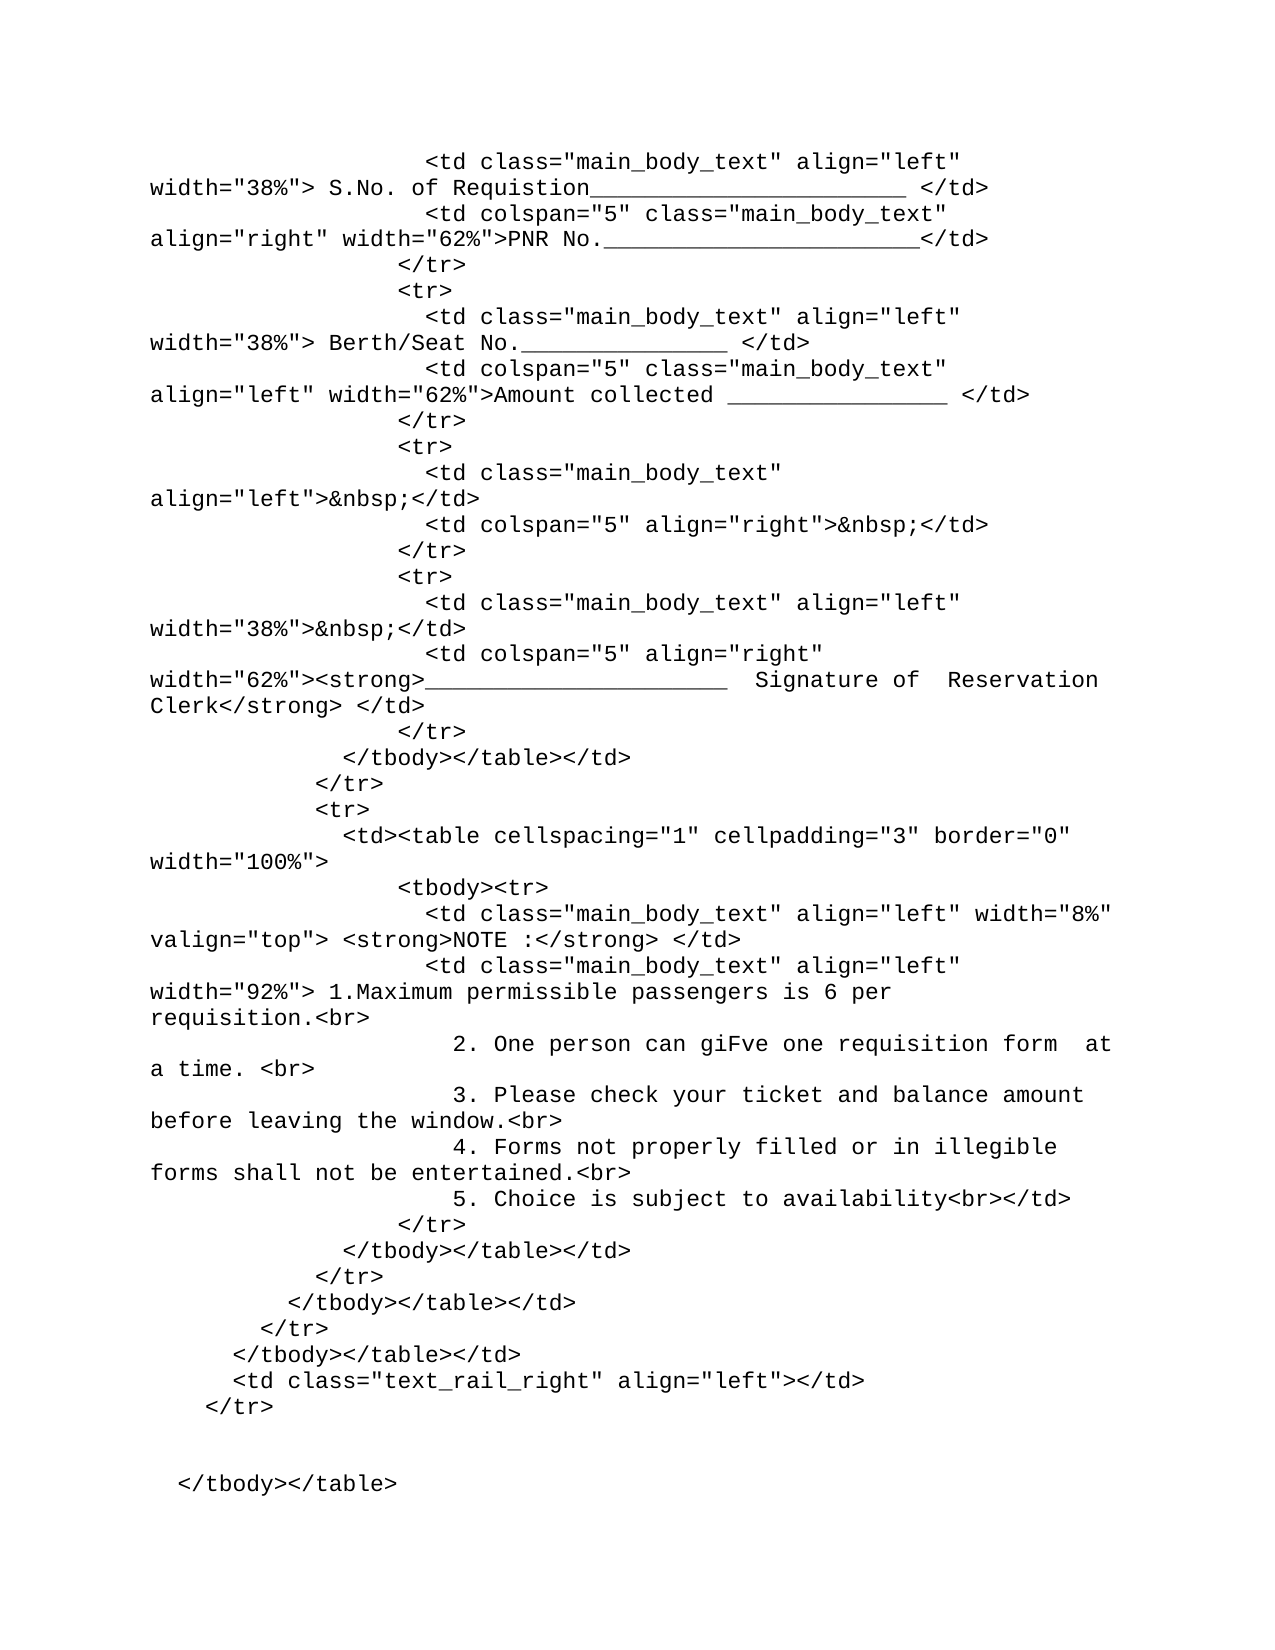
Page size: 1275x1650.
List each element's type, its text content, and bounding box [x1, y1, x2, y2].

text <td class="main_body_text" align="left" width="38%"> S.No. of Requistion_______________________ </td> [150, 150, 1125, 202]
text <tr> [150, 280, 1125, 306]
text </tbody></table></td> [150, 1291, 1125, 1317]
text </tbody></table> [150, 1473, 1125, 1499]
text 5. Choice is subject to availability<br></td> [150, 1187, 1125, 1213]
text <td><table cellspacing="1" cellpadding="3" border="0" width="100%"> [150, 824, 1125, 876]
text </tbody></table></td> [150, 1343, 1125, 1369]
text <td class="main_body_text" align="left" width="38%"> Berth/Seat No._______________ </td> [150, 306, 1125, 357]
text </tr> [150, 721, 1125, 747]
text </tr> [150, 1213, 1125, 1239]
text <td class="main_body_text" align="left" width="38%">&nbsp;</td> [150, 591, 1125, 643]
text <td colspan="5" align="right">&nbsp;</td> [150, 513, 1125, 539]
text <td class="main_body_text" align="left">&nbsp;</td> [150, 461, 1125, 513]
text </tr> [150, 409, 1125, 435]
text </tbody></table></td> [150, 747, 1125, 772]
text 3. Please check your ticket and balance amount before leaving the window.<br> [150, 1084, 1125, 1136]
text 4. Forms not properly filled or in illegible forms shall not be entertained.<br> [150, 1136, 1125, 1187]
text <td colspan="5" class="main_body_text" align="left" width="62%">Amount collected ________________ </td> [150, 357, 1125, 409]
text <tr> [150, 798, 1125, 824]
text </tbody></table></td> [150, 1239, 1125, 1265]
text 2. One person can giFve one requisition form at a time. <br> [150, 1032, 1125, 1084]
text <tr> [150, 435, 1125, 461]
text <td class="text_rail_right" align="left"></td> [150, 1369, 1125, 1395]
text </tr> [150, 772, 1125, 798]
text </tr> [150, 1265, 1125, 1291]
text <td class="main_body_text" align="left" width="92%"> 1.Maximum permissible passengers is 6 per requisition.<br> [150, 954, 1125, 1032]
text </tr> [150, 1395, 1125, 1421]
text <tbody><tr> [150, 876, 1125, 902]
text </tr> [150, 539, 1125, 565]
text <td colspan="5" class="main_body_text" align="right" width="62%">PNR No._______________________</td> [150, 202, 1125, 254]
text <td class="main_body_text" align="left" width="8%" valign="top"> <strong>NOTE :</strong> </td> [150, 902, 1125, 954]
text <td colspan="5" align="right" width="62%"><strong>______________________ Signature of Reservation Clerk</strong> </td> [150, 643, 1125, 721]
text </tr> [150, 254, 1125, 280]
text <tr> [150, 565, 1125, 591]
text </tr> [150, 1317, 1125, 1343]
